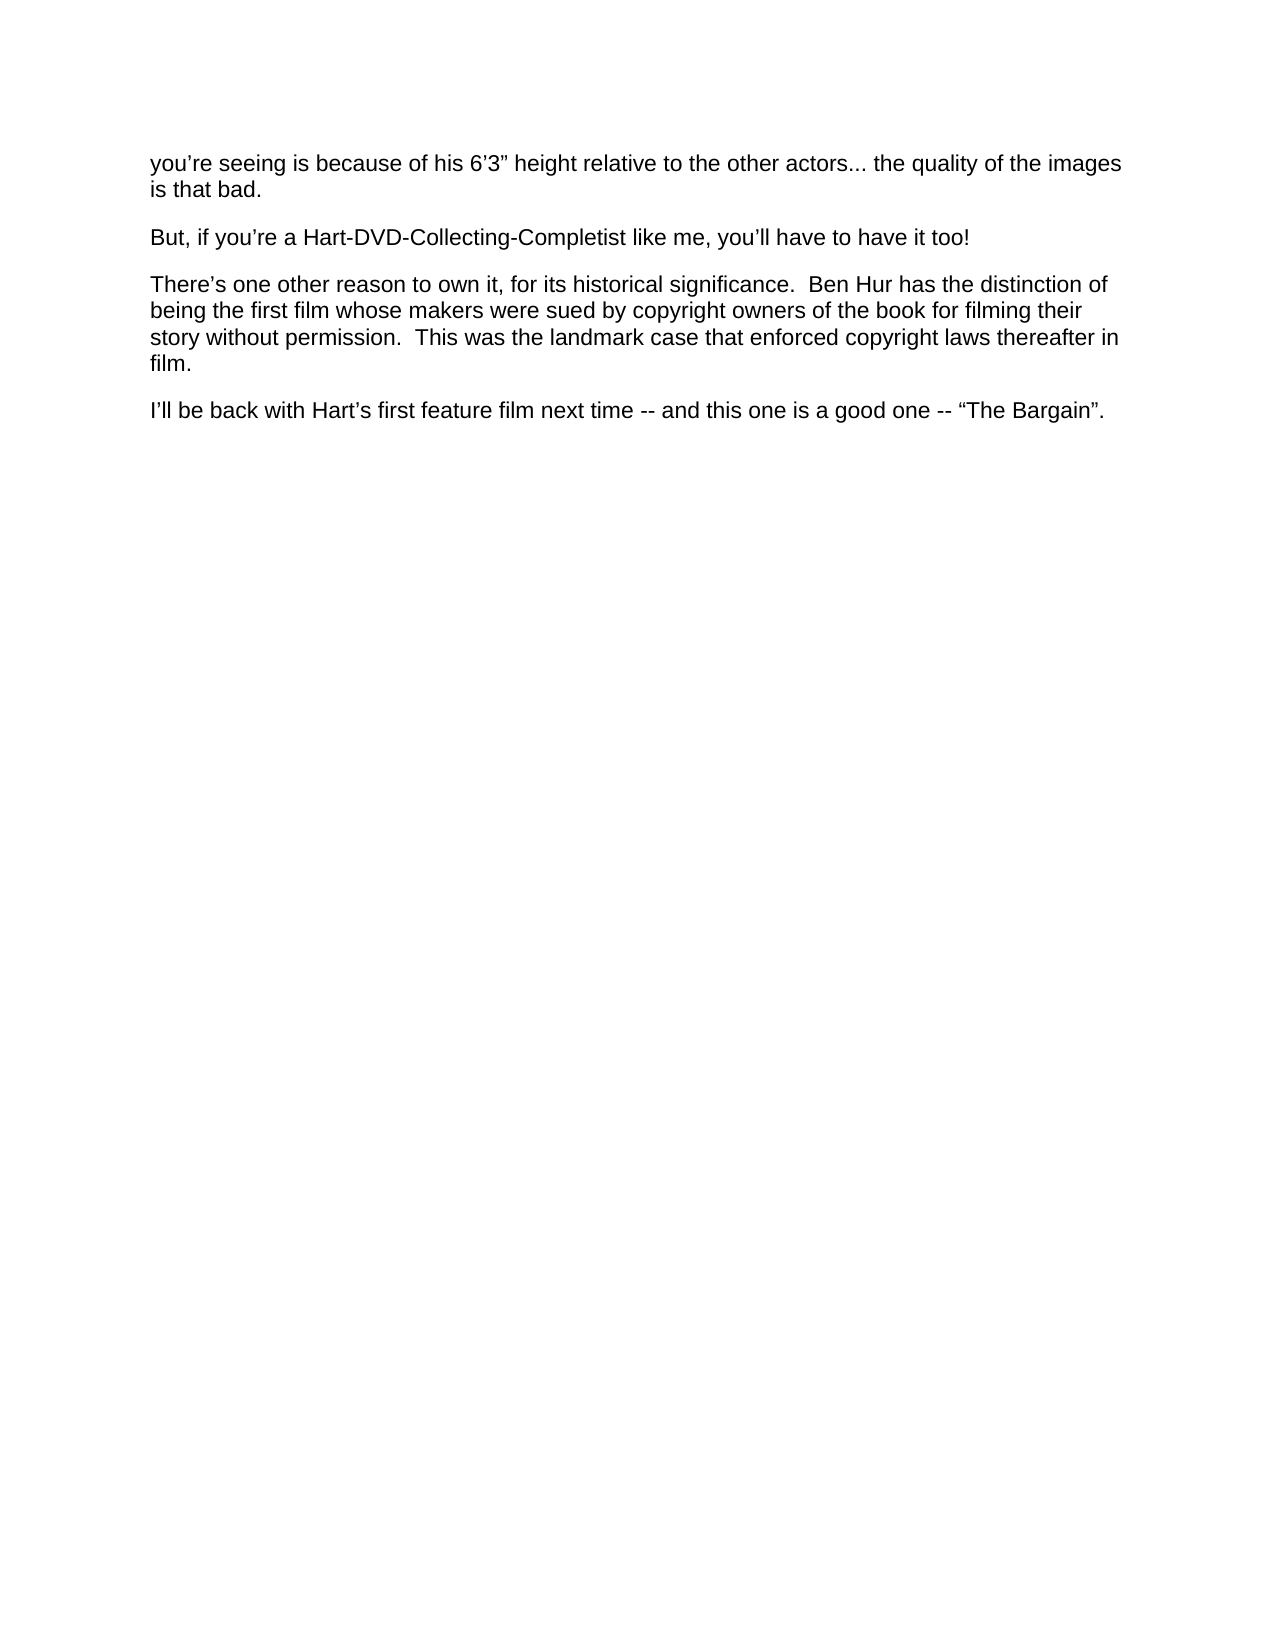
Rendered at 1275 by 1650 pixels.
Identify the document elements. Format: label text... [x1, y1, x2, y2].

text There’s one other reason to own it, for its historical significance. Ben Hur has the distinction of being the first film whose makers were sued by copyright owners of the book for filming their story without permission. This was the landmark case that enforced copyright laws thereafter in film. [150, 271, 1125, 376]
text I’ll be back with Hart’s first feature film next time -- and this one is a good one -- “The Bargain”. [150, 397, 1125, 423]
text But, if you’re a Hart-DVD-Collecting-Completist like me, you’ll have to have it too! [150, 223, 1125, 250]
text you’re seeing is because of his 6’3” height relative to the other actors... the quality of the images is that bad. [150, 150, 1125, 203]
